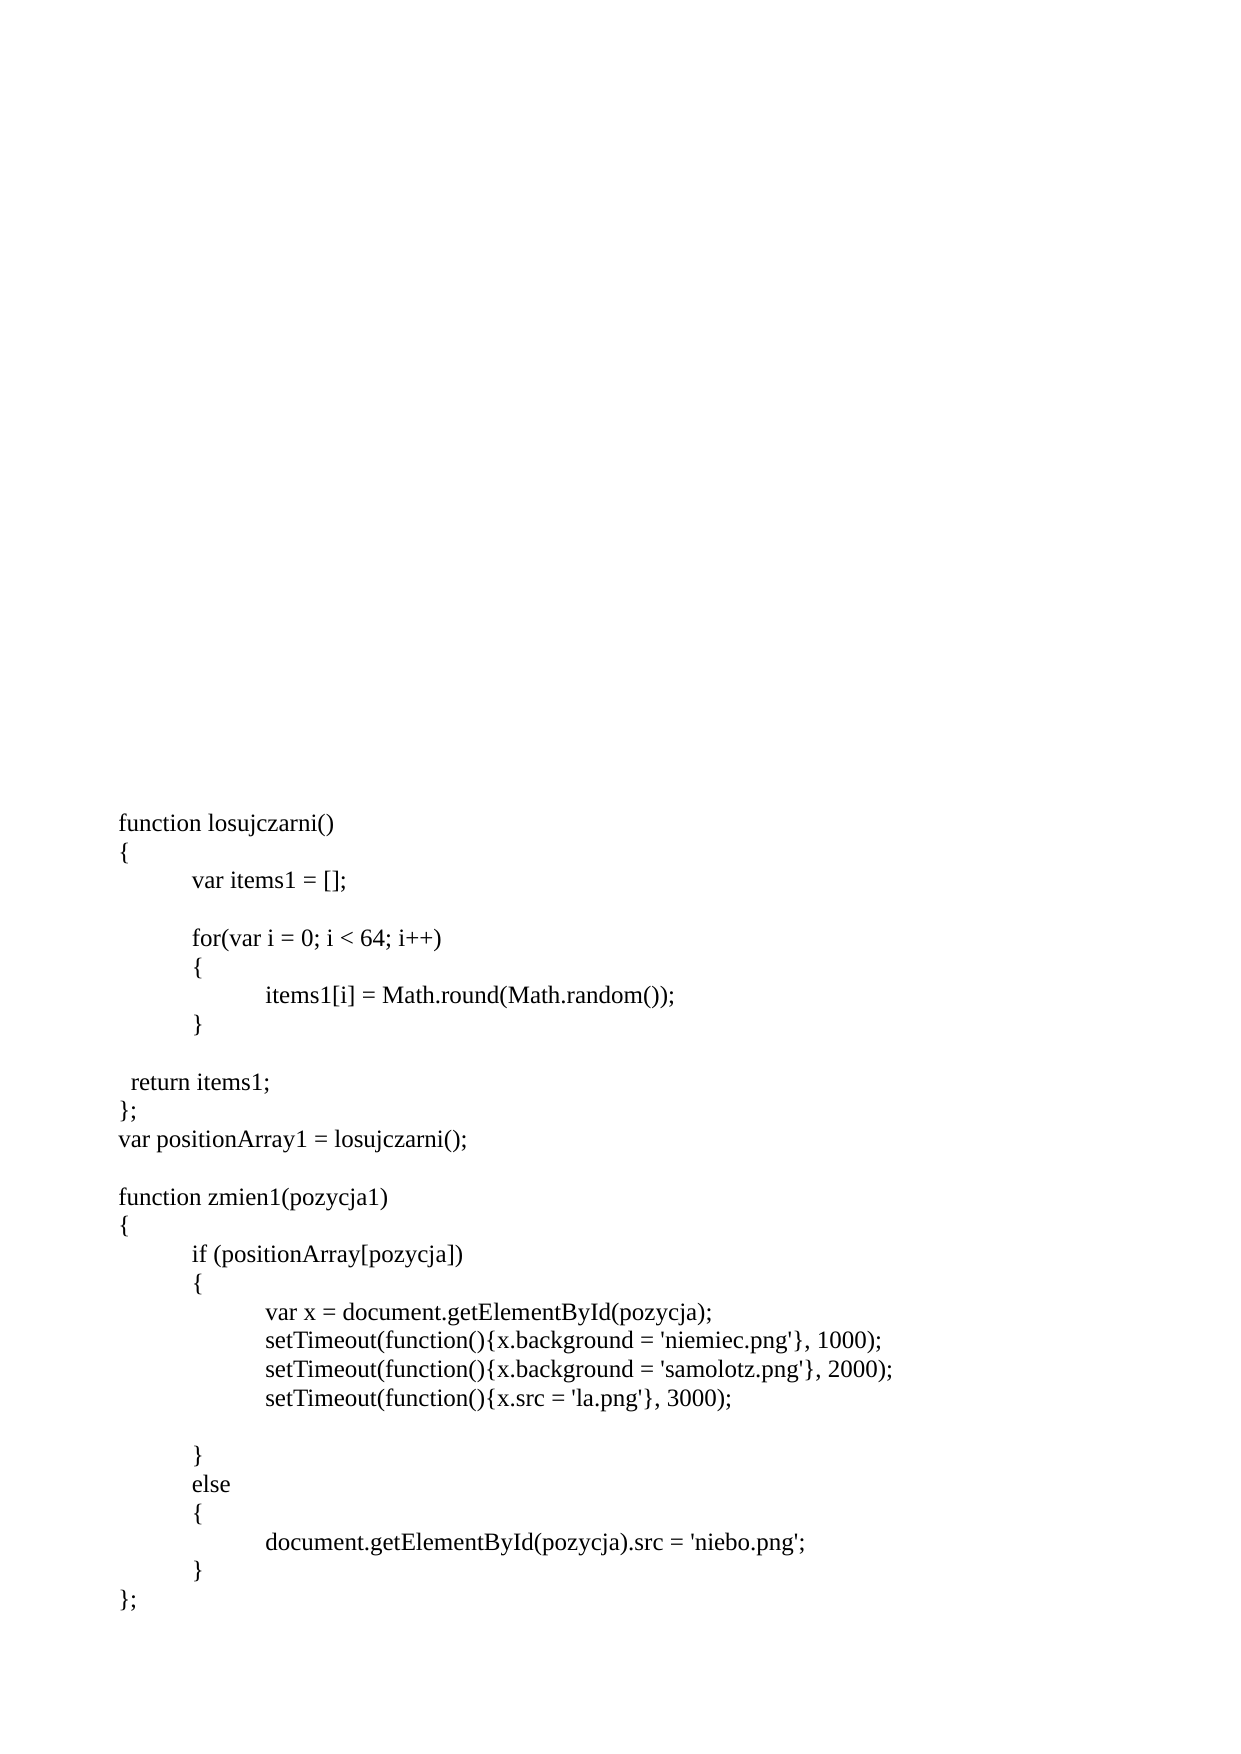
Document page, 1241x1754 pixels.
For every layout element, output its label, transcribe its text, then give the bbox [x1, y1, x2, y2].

text }; [118, 1096, 1122, 1124]
text setTimeout(function(){x.src = 'la.png'}, 3000); [118, 1383, 1122, 1412]
text if (positionArray[pozycja]) [118, 1239, 1122, 1268]
text var positionArray1 = losujczarni(); [118, 1124, 1122, 1153]
text }; [118, 1584, 1122, 1613]
text function losujczarni() [118, 808, 1122, 837]
text } [118, 1441, 1122, 1469]
text for(var i = 0; i < 64; i++) [118, 923, 1122, 952]
text var items1 = []; [118, 866, 1122, 894]
text setTimeout(function(){x.background = 'niemiec.png'}, 1000); [118, 1326, 1122, 1354]
text var x = document.getElementById(pozycja); [118, 1297, 1122, 1326]
text return items1; [118, 1067, 1122, 1096]
text { [118, 1498, 1122, 1527]
text } [118, 1556, 1122, 1584]
text { [118, 952, 1122, 981]
text setTimeout(function(){x.background = 'samolotz.png'}, 2000); [118, 1354, 1122, 1383]
text items1[i] = Math.round(Math.random()); [118, 981, 1122, 1009]
text { [118, 1268, 1122, 1297]
text { [118, 837, 1122, 866]
text else [118, 1469, 1122, 1498]
text function zmien1(pozycja1) [118, 1182, 1122, 1211]
text { [118, 1211, 1122, 1239]
text document.getElementById(pozycja).src = 'niebo.png'; [118, 1527, 1122, 1556]
text } [118, 1009, 1122, 1038]
